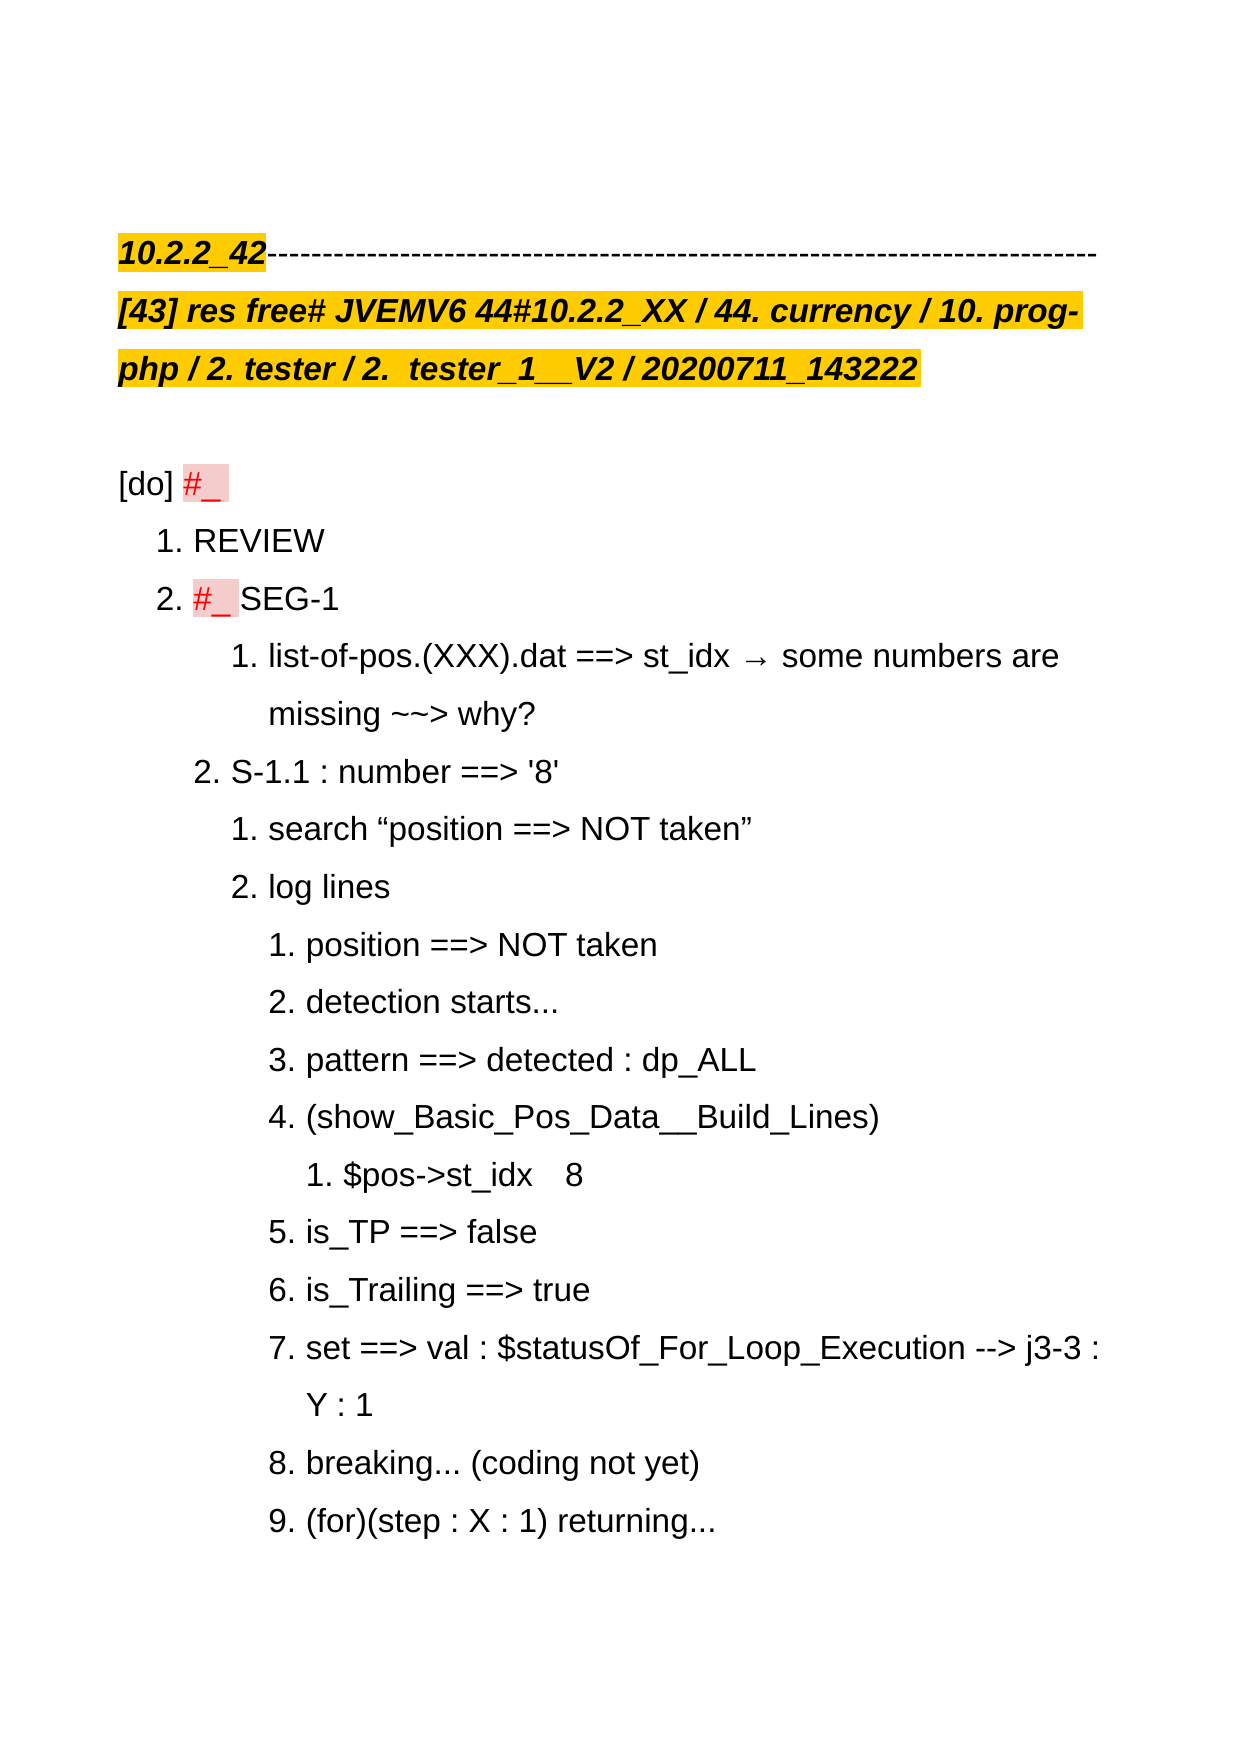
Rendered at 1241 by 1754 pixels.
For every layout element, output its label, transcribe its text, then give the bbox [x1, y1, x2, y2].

list (show_Basic_Pos_Data__Build_Lines) [268, 1097, 1122, 1136]
text 10.2.2_42--------------------------------------------------------------------------- [118, 233, 1122, 272]
list detection starts... [268, 982, 1122, 1021]
list is_Trailing ==> true [268, 1270, 1122, 1309]
list is_TP ==> false [268, 1213, 1122, 1251]
list position ==> NOT taken [268, 924, 1122, 963]
list S-1.1 : number ==> '8' [193, 752, 1122, 790]
list $pos->st_idx 8 [306, 1155, 1122, 1193]
list set ==> val : $statusOf_For_Loop_Execution --> j3-3 : Y : 1 [268, 1328, 1122, 1424]
text [do] #_ [118, 464, 1122, 502]
list search “position ==> NOT taken” [231, 809, 1122, 848]
list breaking... (coding not yet) [268, 1443, 1122, 1481]
list #_ SEG-1 [156, 579, 1122, 617]
text [43] res free# JVEMV6 44#10.2.2_XX / 44. currency / 10. prog-php / 2. tester / 2. tester_1__V2 / 20200711_143222 [118, 291, 1122, 387]
list log lines [231, 867, 1122, 905]
list (for)(step : X : 1) returning... [268, 1501, 1122, 1539]
list REVIEW [156, 521, 1122, 560]
list list-of-pos.(XXX).dat ==> st_idx → some numbers are missing ~~> why? [231, 637, 1122, 733]
list pattern ==> detected : dp_ALL [268, 1040, 1122, 1078]
